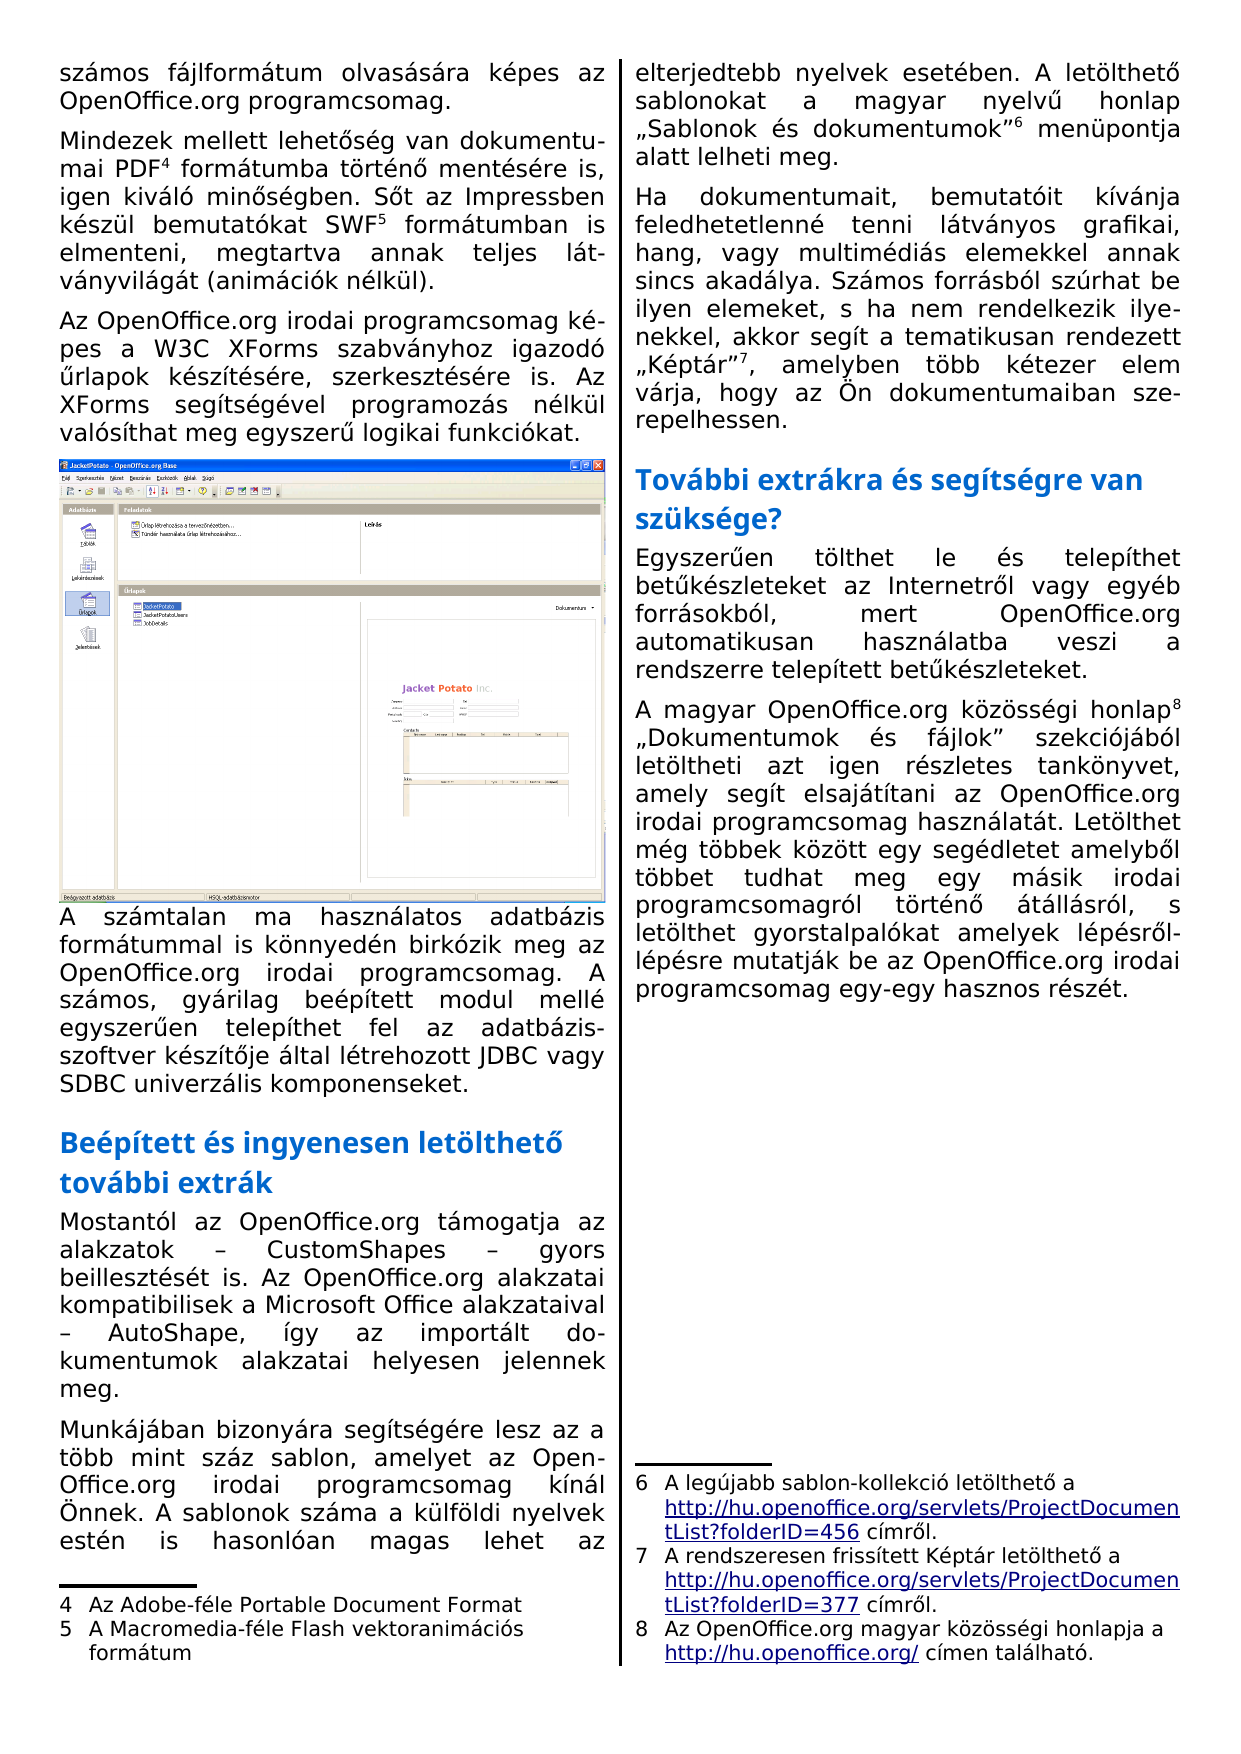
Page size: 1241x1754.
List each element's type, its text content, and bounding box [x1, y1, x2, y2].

text Mindezek mellett lehetőség van dokumentu­mai PDF formátumba történő mentésére is, igen kiváló minőségben. Sőt az Impressben készül bemuta­tókat SWF for­mátumban is elmenteni, megtartva an­nak tel­jes lát­ványvilágát (animációk nélkül). [59, 127, 605, 295]
text számos fájlfor­mátum olvasására képes az OpenOffice.org programcsomag. [59, 59, 605, 115]
subtitle További extrákra és segítségre van szüksége? [635, 459, 1181, 538]
text A Macromedia-féle Flash vektoranimációs formátum [59, 1617, 605, 1665]
text A legújabb sablon-kollekció letölthető a http://hu.openoffice.org/servlets/ProjectDocumentList?folderID=456 címről. [635, 1471, 1181, 1544]
text Az OpenOffice.org irodai programcsomag ké­pes a W3C XForms szabványhoz igazodó űrla­pok készíté­sére, szerkesztésére is. Az XForms segít­ségével prog­ramozás nélkül valósíthat meg egy­szerű logikai funk­ciókat. [59, 307, 605, 447]
text A számtalan ma használatos adatbázis formá­tummal is könnyedén birkózik meg az OpenOffice.org irodai programcsomag. A szá­mos, gyárilag beépített modul mellé egyszerű­en telepíthet fel az adatbázis-szoftver készítője által létrehozott JDBC vagy SDBC univerzális komponenseket. [59, 903, 605, 1098]
text Az Adobe-féle Portable Document For­mat [59, 1593, 605, 1617]
subtitle Beépített és ingyenesen letölthető további extrák [59, 1122, 605, 1202]
text Az OpenOffice.org magyar közösségi honlapja a http://hu.openoffice.org/ címen található. [635, 1617, 1181, 1665]
text Egyszerűen tölthet le és telepíthet betűkészle­teket az Internetről vagy egyéb forrásokból, mert OpenOffice.org automatikusan használatba veszi a rendszerre telepített betűkészleteket. [635, 544, 1181, 684]
text A rendszeresen frissített Képtár letölthető a http://hu.openoffice.org/servlets/ProjectDocumentList?folderID=377 címről. [635, 1544, 1181, 1617]
text Munkájában bizonyára segítségére lesz az a több mint száz sablon, amelyet az Open­Office.org irodai prog­ramcsomag kínál Önnek. A sablonok száma a külföldi nyelvek estén is hasonlóan magas lehet az [59, 1416, 605, 1555]
text Mostantól az OpenOffice.org támogatja az alak­zatok – CustomShapes – gyors beillesztését is. Az OpenOffice.org alakzatai kompatibilisek a Mic­rosoft Office alakzataival – AutoShape, így az importált do­kumentumok alakzatai helye­sen je­lennek meg. [59, 1208, 605, 1403]
text A magyar OpenOffice.org közösségi honlap „Do­kumentumok és fájlok” szekciójából letöltheti azt igen részletes tankönyvet, amely segít el­sajátítani az OpenOffice.org irodai programcso­mag használatát. Letölthet még többek között egy segédletet amelyből többet tudhat meg egy másik irodai programcsomagról történő át­állásról, s letölthet gyorstalpalókat amelyek lé­pésről-lépésre mutatják be az OpenOffice.org irodai programcsomag egy-egy hasznos részét. [635, 696, 1181, 1003]
picture [59, 459, 606, 903]
text Ha dokumentumait, bemutatóit kívánja feled­hetetlenné tenni látványos grafikai, hang, vagy multimédiás elemekkel annak sincs akadálya. Számos forrásból szúrhat be ilyen elemeket, s ha nem rendelkezik ilye­nekkel, akkor segít a te­matikusan rendezett „Képtár”, amelyben több kétezer elem várja, hogy az Ön dokumentumai­ban sze­repelhessen. [635, 183, 1181, 434]
text elterjedtebb nyelvek esetében. A letölthető sablonokat a magyar nyelvű honlap „Sablonok és dokumentu­mok” menü­pontja alatt lelheti meg. [635, 59, 1181, 171]
